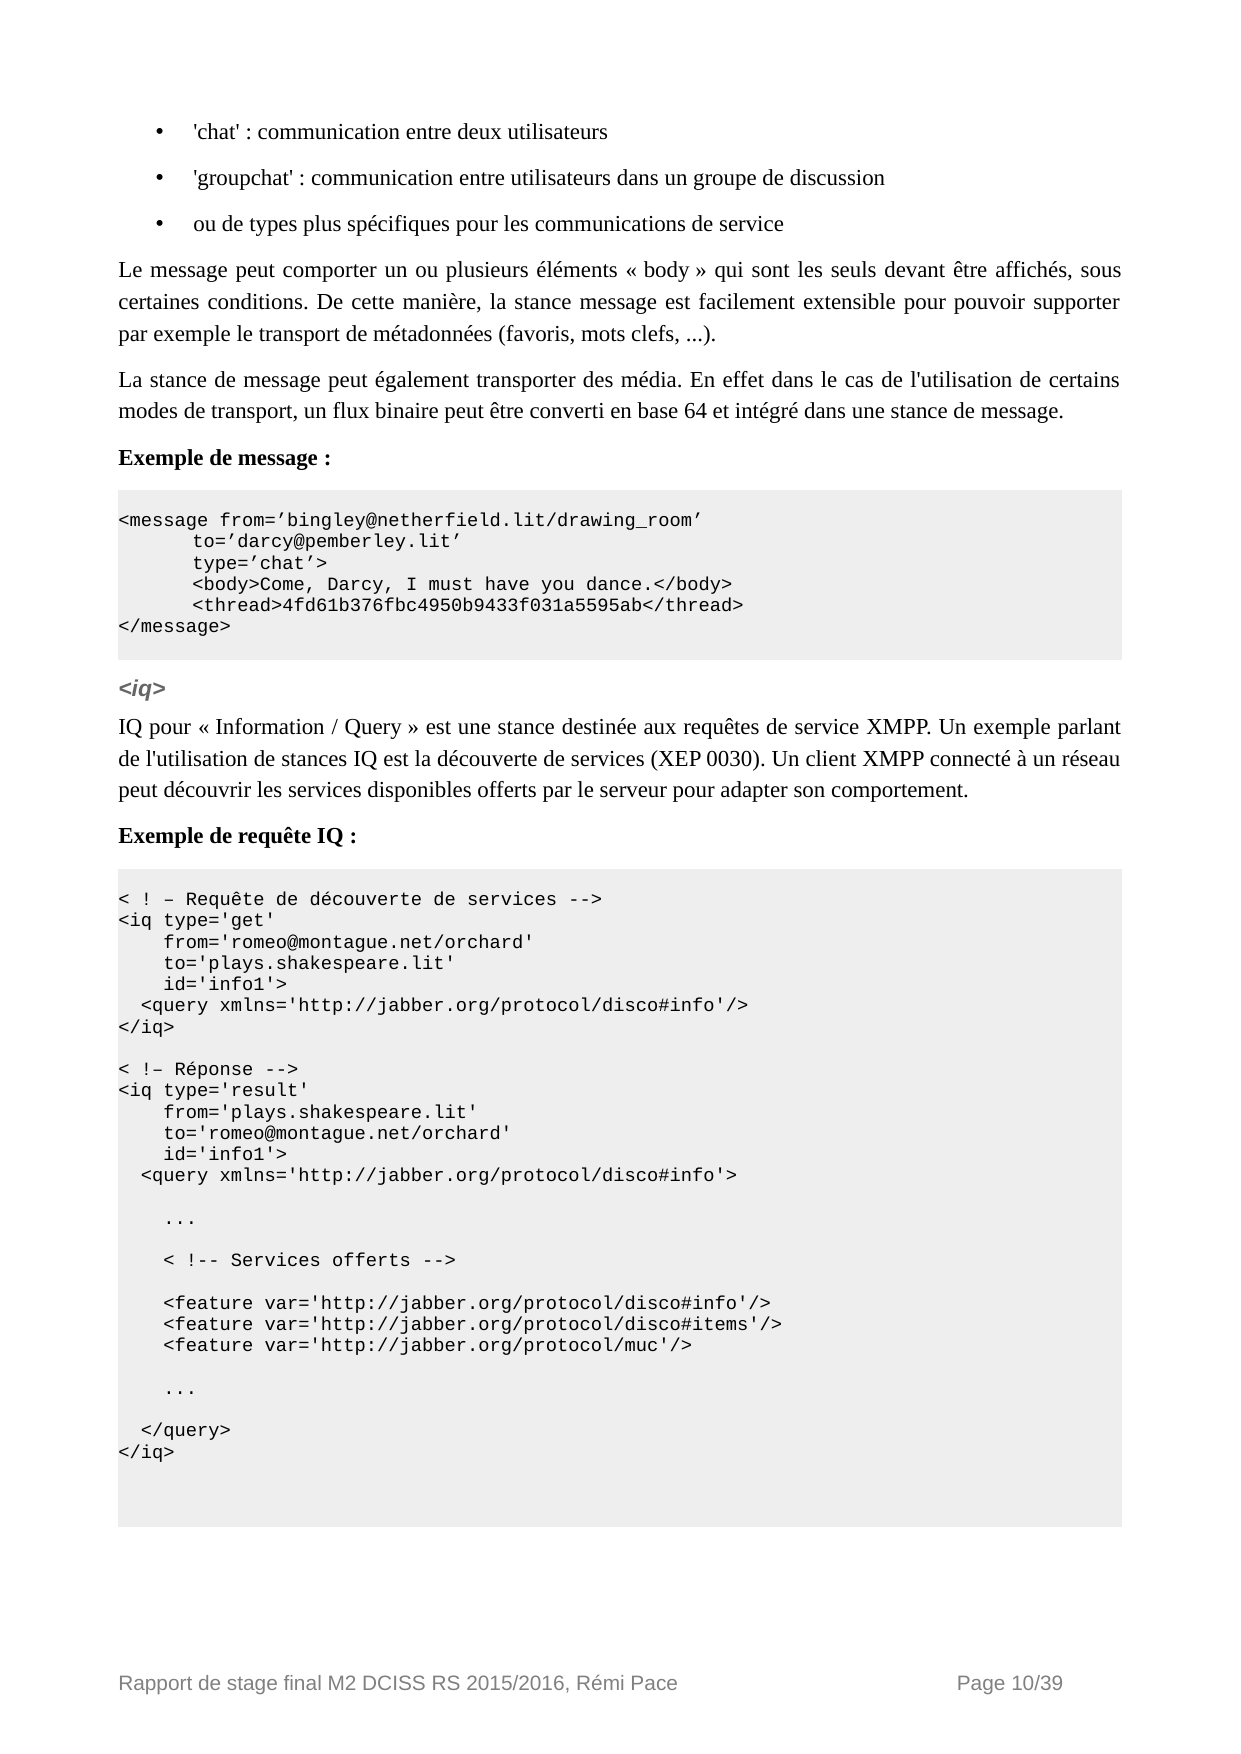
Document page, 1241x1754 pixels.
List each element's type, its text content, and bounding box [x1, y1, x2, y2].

text <feature var='http://jabber.org/protocol/disco#info'/> [118, 1294, 1122, 1315]
text IQ pour « Information / Query » est une stance destinée aux requêtes de service XMPP. Un exemple parlant de l'utilisation de stances IQ est la découverte de services (XEP 0030). Un client XMPP connecté à un réseau peut découvrir les services disponibles offerts par le serveur pour adapter son comportement. [118, 713, 1122, 803]
text <feature var='http://jabber.org/protocol/muc'/> [118, 1336, 1122, 1357]
list ou de types plus spécifiques pour les communications de service [156, 210, 1122, 237]
subtitle <iq> [118, 674, 1122, 701]
text < !-- Services offerts --> [118, 1251, 1122, 1272]
text <iq type='get' [118, 911, 1122, 932]
text type=’chat’> [118, 553, 1122, 575]
text id='info1'> [118, 1145, 1122, 1166]
text from='romeo@montague.net/orchard' [118, 932, 1122, 954]
text from='plays.shakespeare.lit' [118, 1102, 1122, 1124]
text <body>Come, Darcy, I must have you dance.</body> [118, 575, 1122, 596]
text to='romeo@montague.net/orchard' [118, 1124, 1122, 1145]
text < !– Réponse --> [118, 1060, 1122, 1081]
text <message from=’bingley@netherfield.lit/drawing_room’ [118, 511, 1122, 532]
list 'groupchat' : communication entre utilisateurs dans un groupe de discussion [156, 164, 1122, 191]
text <query xmlns='http://jabber.org/protocol/disco#info'> [118, 1166, 1122, 1187]
text id='info1'> [118, 975, 1122, 996]
text </iq> [118, 1442, 1122, 1464]
text </iq> [118, 1017, 1122, 1039]
list 'chat' : communication entre deux utilisateurs [156, 118, 1122, 144]
text <query xmlns='http://jabber.org/protocol/disco#info'/> [118, 996, 1122, 1017]
text Exemple de requête IQ : [118, 823, 1122, 849]
text Exemple de message : [118, 443, 1122, 470]
text to='plays.shakespeare.lit' [118, 954, 1122, 975]
text ... [118, 1379, 1122, 1400]
text La stance de message peut également transporter des média. En effet dans le cas de l'utilisation de certains modes de transport, un flux binaire peut être converti en base 64 et intégré dans une stance de message. [118, 366, 1122, 424]
text <thread>4fd61b376fbc4950b9433f031a5595ab</thread> [118, 596, 1122, 617]
text <feature var='http://jabber.org/protocol/disco#items'/> [118, 1315, 1122, 1336]
text to=’darcy@pemberley.lit’ [118, 532, 1122, 553]
text </query> [118, 1421, 1122, 1442]
text </message> [118, 617, 1122, 638]
text Le message peut comporter un ou plusieurs éléments « body » qui sont les seuls devant être affichés, sous certaines conditions. De cette manière, la stance message est facilement extensible pour pouvoir supporter par exemple le transport de métadonnées (favoris, mots clefs, ...). [118, 257, 1122, 346]
text ... [118, 1209, 1122, 1230]
text <iq type='result' [118, 1081, 1122, 1102]
text < ! – Requête de découverte de services --> [118, 890, 1122, 911]
